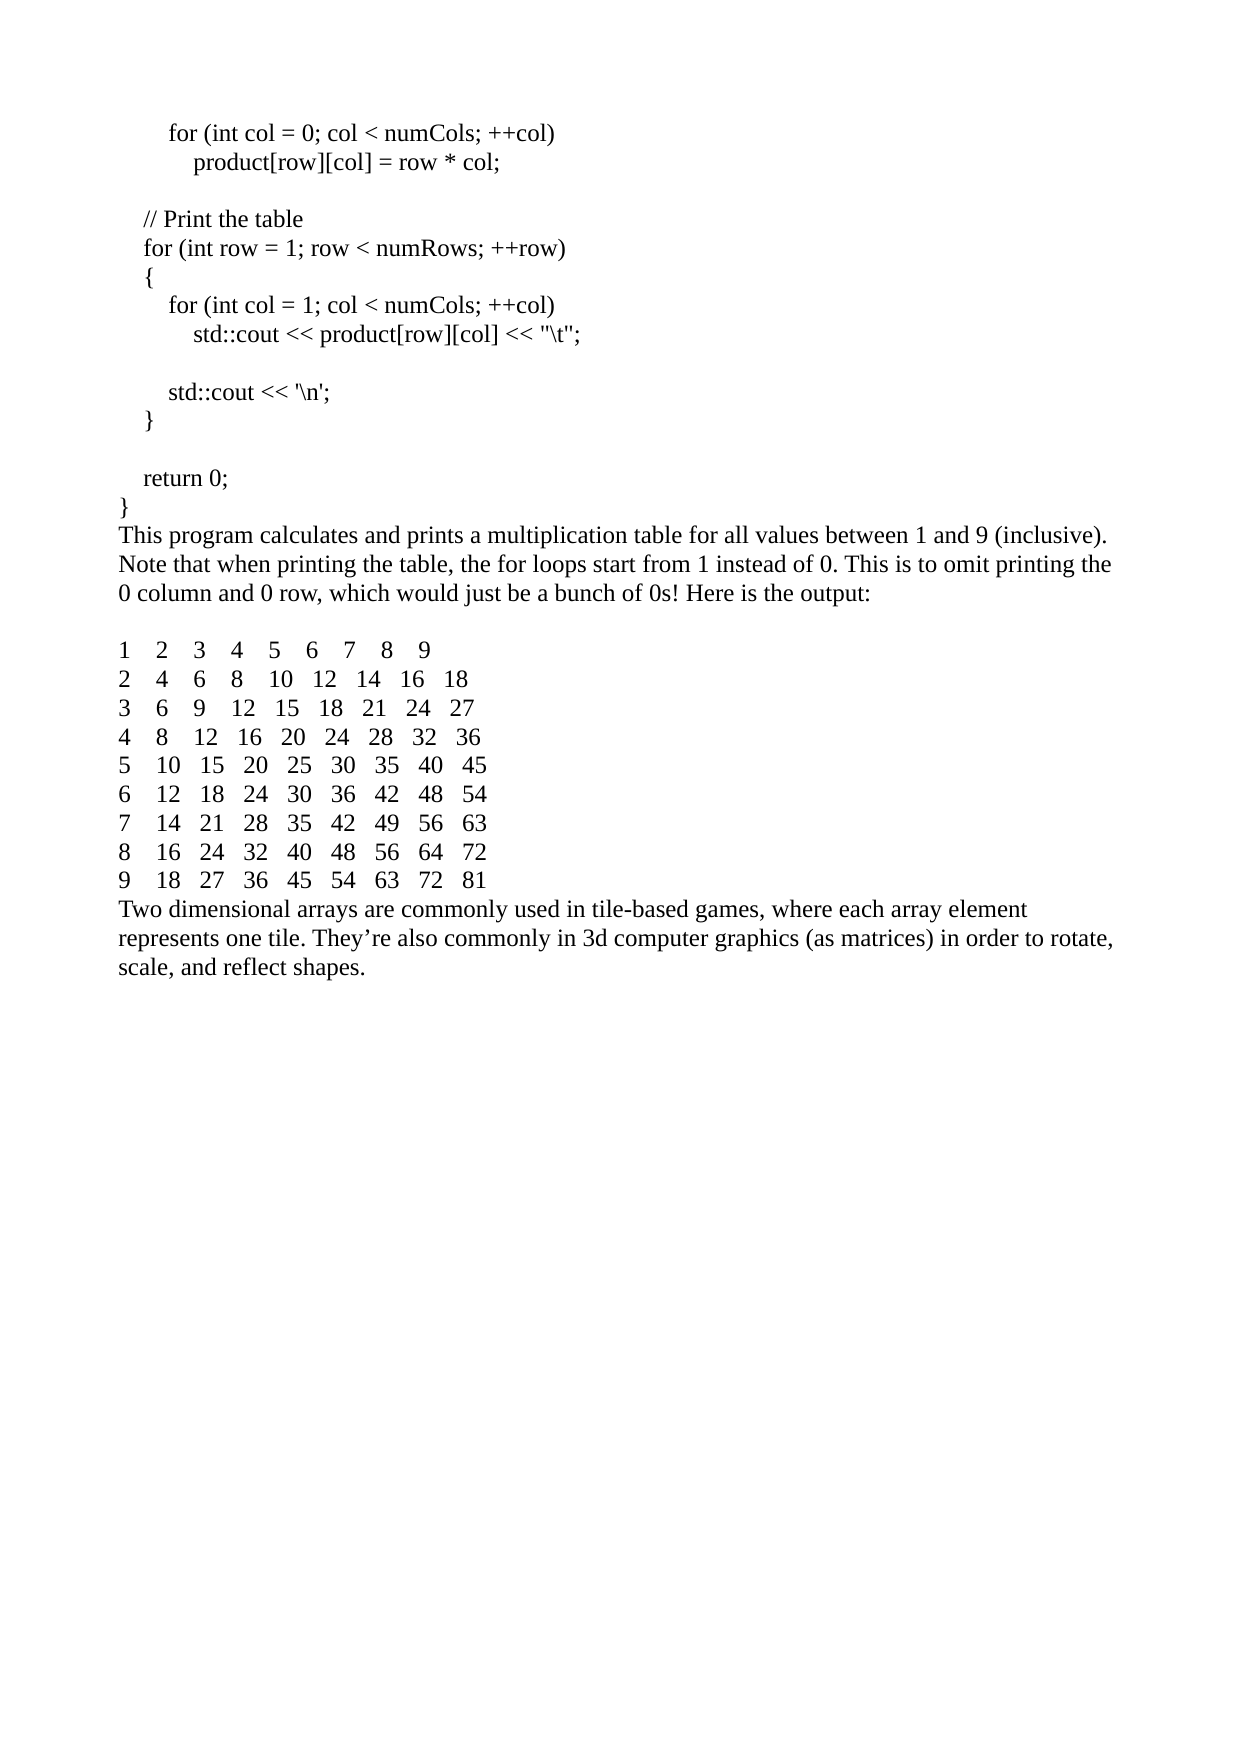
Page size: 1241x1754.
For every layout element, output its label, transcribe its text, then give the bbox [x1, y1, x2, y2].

text 9 18 27 36 45 54 63 72 81 [118, 866, 1122, 894]
text 2 4 6 8 10 12 14 16 18 [118, 664, 1122, 693]
text std::cout << '\n'; [118, 377, 1122, 406]
text 1 2 3 4 5 6 7 8 9 [118, 636, 1122, 664]
text Two dimensional arrays are commonly used in tile-based games, where each array element represents one tile. They’re also commonly in 3d computer graphics (as matrices) in order to rotate, scale, and reflect shapes. [118, 894, 1122, 981]
text 4 8 12 16 20 24 28 32 36 [118, 722, 1122, 751]
text } [118, 406, 1122, 434]
text 6 12 18 24 30 36 42 48 54 [118, 779, 1122, 808]
text 8 16 24 32 40 48 56 64 72 [118, 837, 1122, 866]
text std::cout << product[row][col] << "\t"; [118, 319, 1122, 348]
text return 0; [118, 463, 1122, 492]
text product[row][col] = row * col; [118, 147, 1122, 176]
text 3 6 9 12 15 18 21 24 27 [118, 693, 1122, 722]
text // Print the table [118, 204, 1122, 233]
text for (int col = 0; col < numCols; ++col) [118, 118, 1122, 147]
text for (int row = 1; row < numRows; ++row) [118, 233, 1122, 262]
text 5 10 15 20 25 30 35 40 45 [118, 751, 1122, 779]
text { [118, 262, 1122, 291]
text 7 14 21 28 35 42 49 56 63 [118, 808, 1122, 837]
text } [118, 492, 1122, 521]
text for (int col = 1; col < numCols; ++col) [118, 291, 1122, 319]
text This program calculates and prints a multiplication table for all values between 1 and 9 (inclusive). Note that when printing the table, the for loops start from 1 instead of 0. This is to omit printing the 0 column and 0 row, which would just be a bunch of 0s! Here is the output: [118, 521, 1122, 607]
